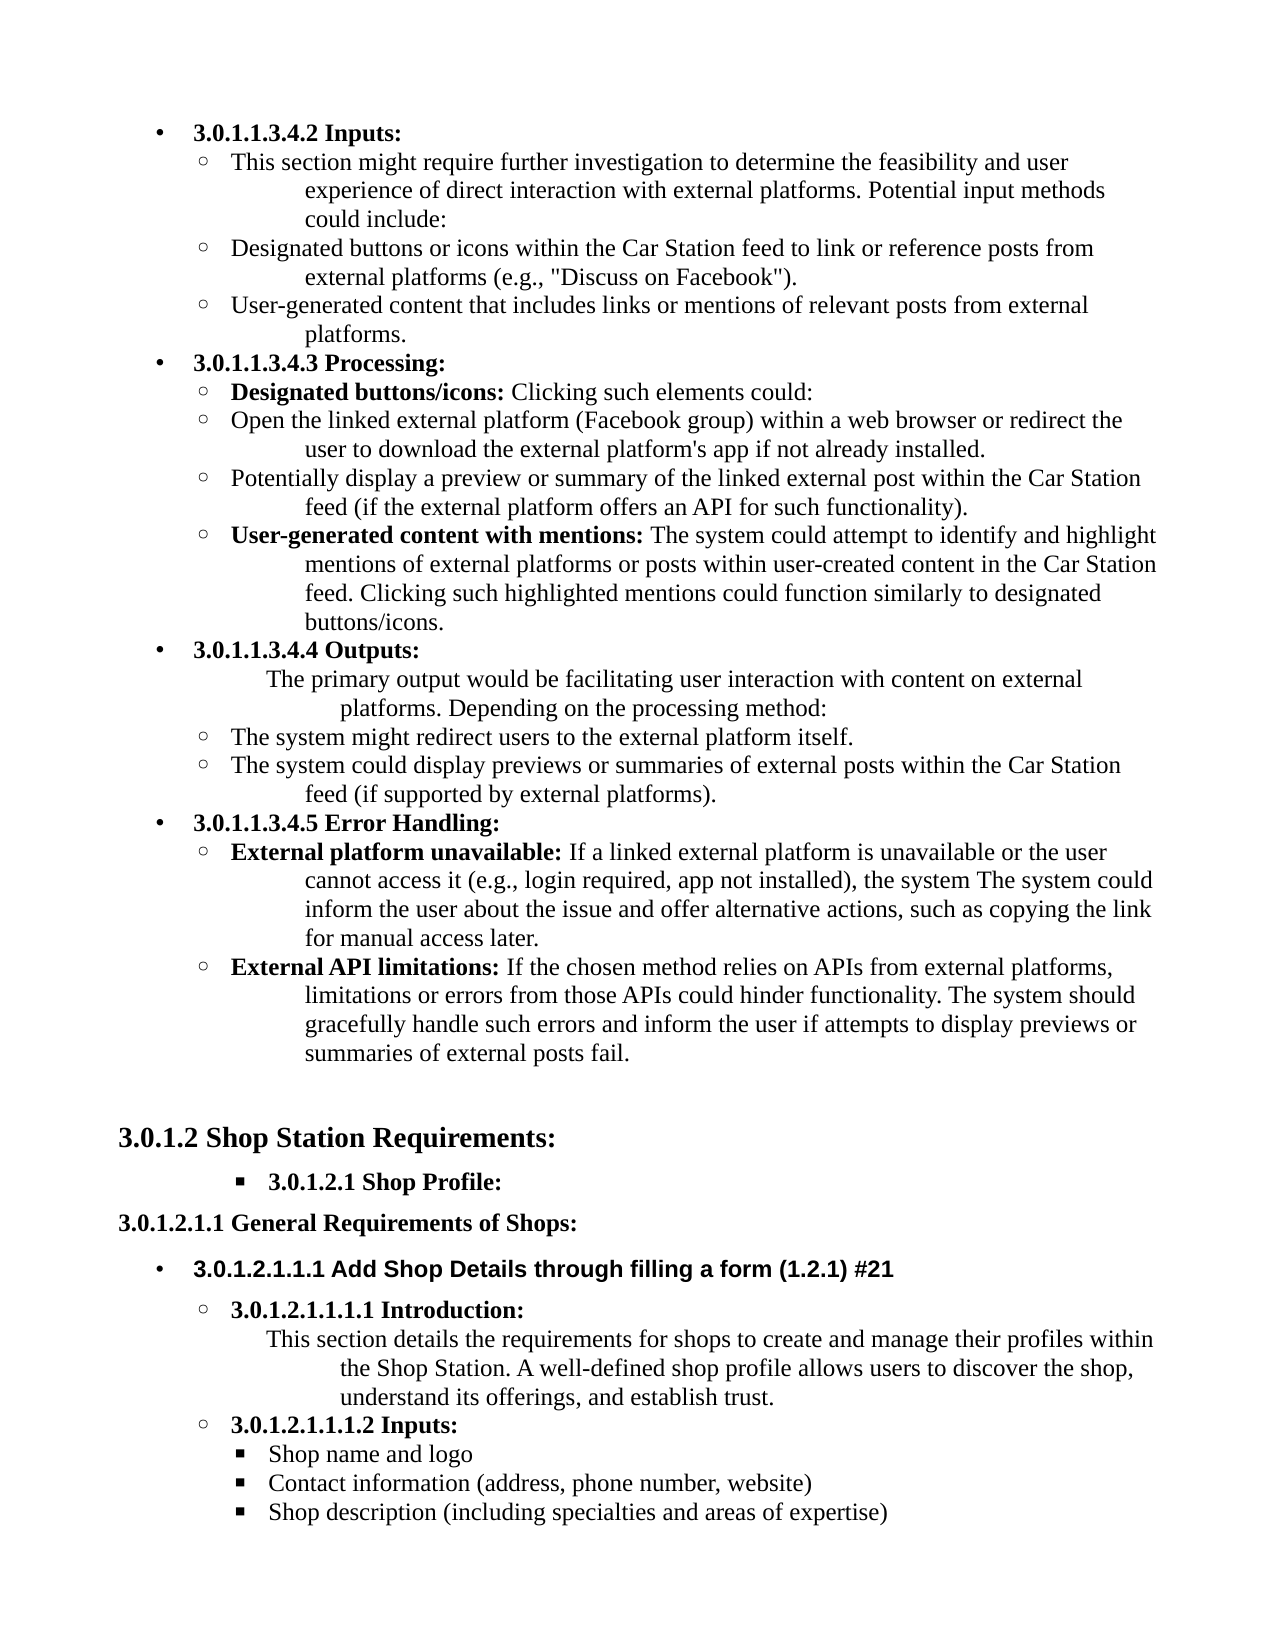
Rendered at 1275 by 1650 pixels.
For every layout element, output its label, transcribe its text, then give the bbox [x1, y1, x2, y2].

list 3.0.1.2.1 Shop Profile: [231, 1167, 1157, 1195]
subtitle 3.0.1.2.1.1 General Requirements of Shops: [118, 1208, 1157, 1237]
list 3.0.1.1.3.4.5 Error Handling: [156, 808, 1157, 837]
list Contact information (address, phone number, website) [231, 1468, 1157, 1497]
list 3.0.1.2.1.1.1.1 Introduction: [193, 1295, 1157, 1324]
text The primary output would be facilitating user interaction with content on external platforms. Depending on the processing method: [266, 664, 1157, 722]
list This section might require further investigation to determine the feasibility and user experience of direct interaction with external platforms. Potential input methods could include: [193, 147, 1157, 233]
list 3.0.1.1.3.4.4 Outputs: [156, 636, 1157, 664]
list 3.0.1.1.3.4.2 Inputs: [156, 118, 1157, 147]
list 3.0.1.1.3.4.3 Processing: [156, 348, 1157, 377]
subtitle 3.0.1.2.1.1.1 Add Shop Details through filling a form (1.2.1) #21 [156, 1255, 1157, 1283]
list The system might redirect users to the external platform itself. [193, 722, 1157, 751]
subtitle 3.0.1.2 Shop Station Requirements: [118, 1121, 1157, 1154]
list External API limitations: If the chosen method relies on APIs from external platforms, limitations or errors from those APIs could hinder functionality. The system should gracefully handle such errors and inform the user if attempts to display previews or summaries of external posts fail. [193, 952, 1157, 1067]
list Designated buttons/icons: Clicking such elements could: [193, 377, 1157, 406]
list The system could display previews or summaries of external posts within the Car Station feed (if supported by external platforms). [193, 751, 1157, 808]
list User-generated content that includes links or mentions of relevant posts from external platforms. [193, 291, 1157, 348]
list Potentially display a preview or summary of the linked external post within the Car Station feed (if the external platform offers an API for such functionality). [193, 463, 1157, 521]
list Shop name and logo [231, 1439, 1157, 1468]
list Designated buttons or icons within the Car Station feed to link or reference posts from external platforms (e.g., "Discuss on Facebook"). [193, 233, 1157, 291]
list Shop description (including specialties and areas of expertise) [231, 1497, 1157, 1525]
list External platform unavailable: If a linked external platform is unavailable or the user cannot access it (e.g., login required, app not installed), the system The system could inform the user about the issue and offer alternative actions, such as copying the link for manual access later. [193, 837, 1157, 952]
list User-generated content with mentions: The system could attempt to identify and highlight mentions of external platforms or posts within user-created content in the Car Station feed. Clicking such highlighted mentions could function similarly to designated buttons/icons. [193, 521, 1157, 636]
list 3.0.1.2.1.1.1.2 Inputs: [193, 1410, 1157, 1439]
text This section details the requirements for shops to create and manage their profiles within the Shop Station. A well-defined shop profile allows users to discover the shop, understand its offerings, and establish trust. [266, 1324, 1157, 1410]
list Open the linked external platform (Facebook group) within a web browser or redirect the user to download the external platform's app if not already installed. [193, 406, 1157, 463]
